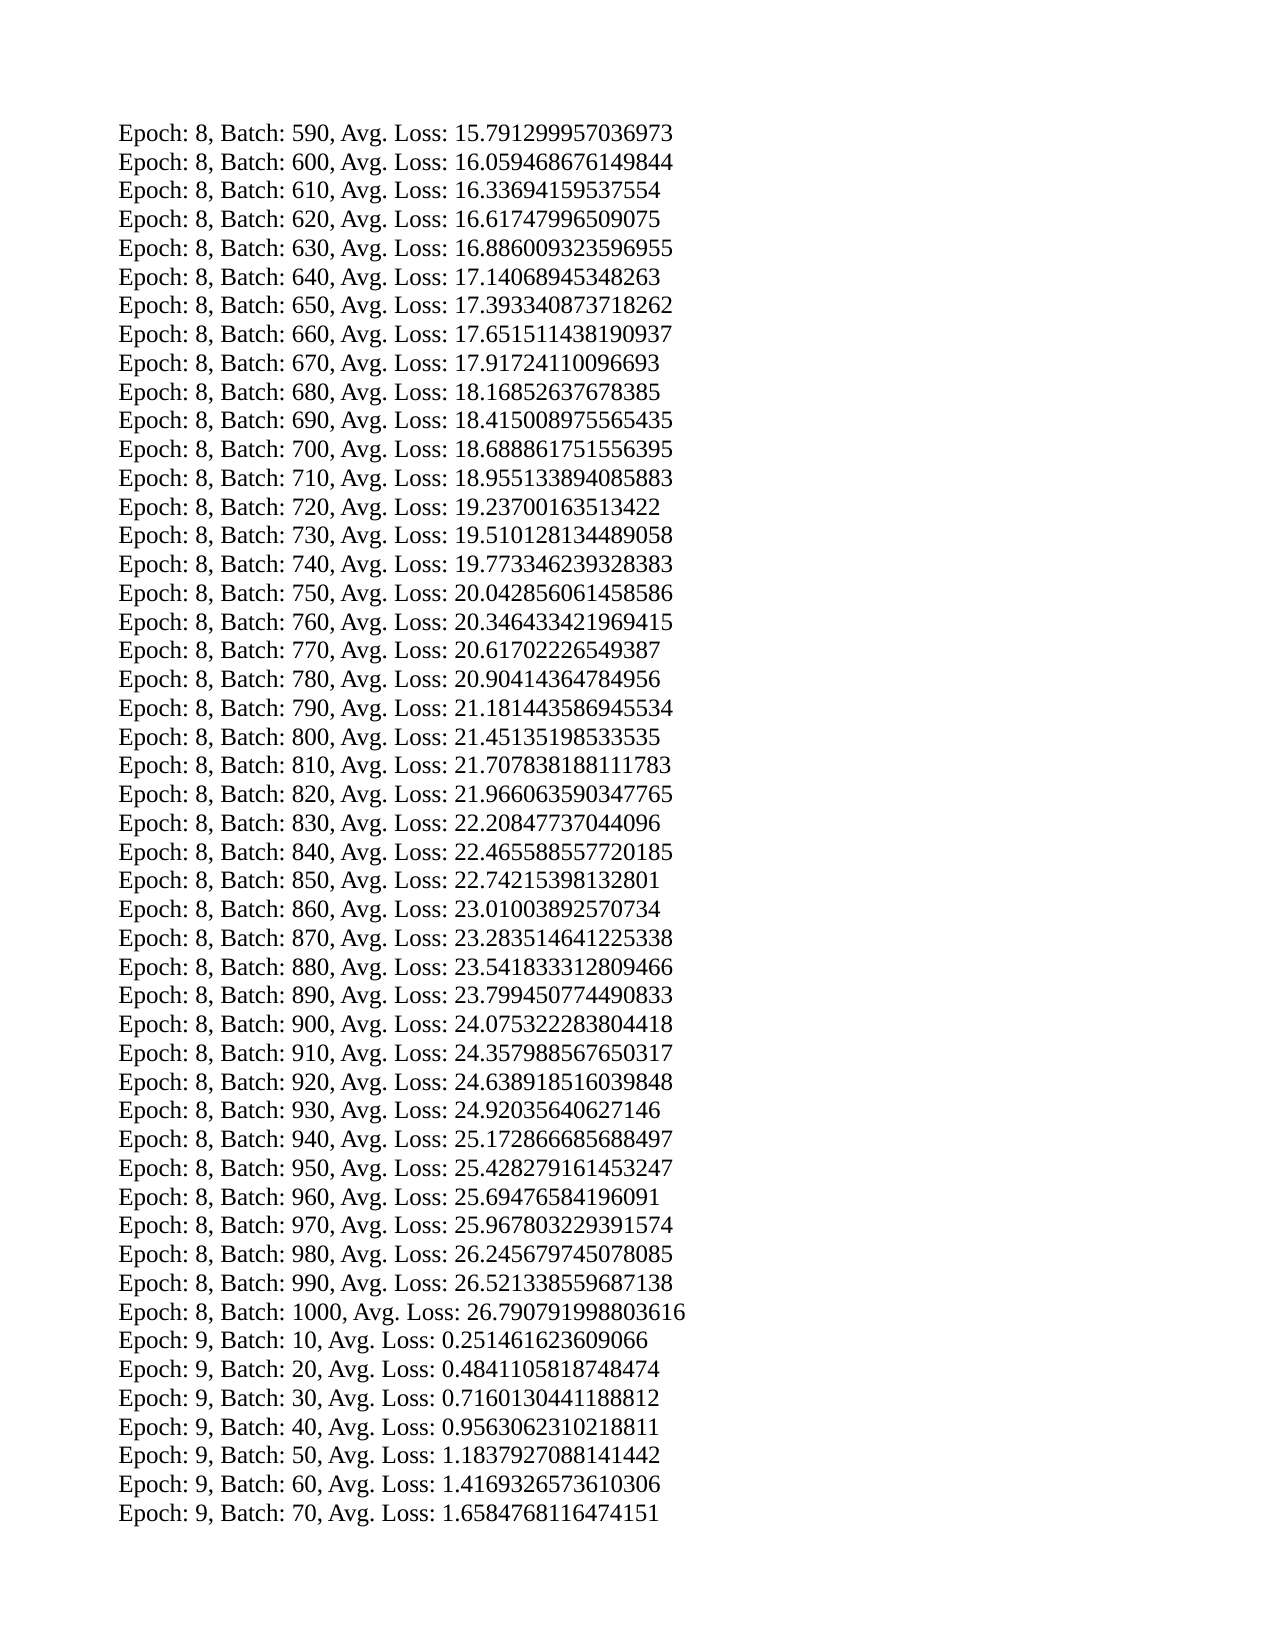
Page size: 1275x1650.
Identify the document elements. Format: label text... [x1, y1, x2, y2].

text Epoch: 8, Batch: 870, Avg. Loss: 23.283514641225338 [118, 923, 1157, 952]
text Epoch: 8, Batch: 710, Avg. Loss: 18.955133894085883 [118, 463, 1157, 492]
text Epoch: 8, Batch: 960, Avg. Loss: 25.69476584196091 [118, 1182, 1157, 1211]
text Epoch: 8, Batch: 660, Avg. Loss: 17.651511438190937 [118, 319, 1157, 348]
text Epoch: 9, Batch: 20, Avg. Loss: 0.4841105818748474 [118, 1354, 1157, 1383]
text Epoch: 8, Batch: 920, Avg. Loss: 24.638918516039848 [118, 1067, 1157, 1096]
text Epoch: 8, Batch: 600, Avg. Loss: 16.059468676149844 [118, 147, 1157, 176]
text Epoch: 9, Batch: 70, Avg. Loss: 1.6584768116474151 [118, 1498, 1157, 1527]
text Epoch: 8, Batch: 990, Avg. Loss: 26.521338559687138 [118, 1268, 1157, 1297]
text Epoch: 8, Batch: 630, Avg. Loss: 16.886009323596955 [118, 233, 1157, 262]
text Epoch: 8, Batch: 730, Avg. Loss: 19.510128134489058 [118, 521, 1157, 549]
text Epoch: 8, Batch: 790, Avg. Loss: 21.181443586945534 [118, 693, 1157, 722]
text Epoch: 8, Batch: 800, Avg. Loss: 21.45135198533535 [118, 722, 1157, 751]
text Epoch: 8, Batch: 890, Avg. Loss: 23.799450774490833 [118, 981, 1157, 1009]
text Epoch: 8, Batch: 940, Avg. Loss: 25.172866685688497 [118, 1124, 1157, 1153]
text Epoch: 8, Batch: 810, Avg. Loss: 21.707838188111783 [118, 751, 1157, 779]
text Epoch: 8, Batch: 590, Avg. Loss: 15.791299957036973 [118, 118, 1157, 147]
text Epoch: 8, Batch: 840, Avg. Loss: 22.465588557720185 [118, 837, 1157, 866]
text Epoch: 8, Batch: 770, Avg. Loss: 20.61702226549387 [118, 636, 1157, 664]
text Epoch: 8, Batch: 610, Avg. Loss: 16.33694159537554 [118, 176, 1157, 204]
text Epoch: 8, Batch: 720, Avg. Loss: 19.23700163513422 [118, 492, 1157, 521]
text Epoch: 8, Batch: 740, Avg. Loss: 19.773346239328383 [118, 549, 1157, 578]
text Epoch: 8, Batch: 620, Avg. Loss: 16.61747996509075 [118, 204, 1157, 233]
text Epoch: 8, Batch: 980, Avg. Loss: 26.245679745078085 [118, 1239, 1157, 1268]
text Epoch: 8, Batch: 690, Avg. Loss: 18.415008975565435 [118, 406, 1157, 434]
text Epoch: 8, Batch: 1000, Avg. Loss: 26.790791998803616 [118, 1297, 1157, 1326]
text Epoch: 8, Batch: 820, Avg. Loss: 21.966063590347765 [118, 779, 1157, 808]
text Epoch: 8, Batch: 860, Avg. Loss: 23.01003892570734 [118, 894, 1157, 923]
text Epoch: 8, Batch: 930, Avg. Loss: 24.92035640627146 [118, 1096, 1157, 1124]
text Epoch: 8, Batch: 650, Avg. Loss: 17.393340873718262 [118, 291, 1157, 319]
text Epoch: 8, Batch: 970, Avg. Loss: 25.967803229391574 [118, 1211, 1157, 1239]
text Epoch: 8, Batch: 900, Avg. Loss: 24.075322283804418 [118, 1009, 1157, 1038]
text Epoch: 8, Batch: 830, Avg. Loss: 22.20847737044096 [118, 808, 1157, 837]
text Epoch: 8, Batch: 850, Avg. Loss: 22.74215398132801 [118, 866, 1157, 894]
text Epoch: 8, Batch: 670, Avg. Loss: 17.91724110096693 [118, 348, 1157, 377]
text Epoch: 9, Batch: 30, Avg. Loss: 0.7160130441188812 [118, 1383, 1157, 1412]
text Epoch: 8, Batch: 640, Avg. Loss: 17.14068945348263 [118, 262, 1157, 291]
text Epoch: 8, Batch: 750, Avg. Loss: 20.042856061458586 [118, 578, 1157, 607]
text Epoch: 8, Batch: 700, Avg. Loss: 18.688861751556395 [118, 434, 1157, 463]
text Epoch: 8, Batch: 780, Avg. Loss: 20.90414364784956 [118, 664, 1157, 693]
text Epoch: 9, Batch: 60, Avg. Loss: 1.4169326573610306 [118, 1469, 1157, 1498]
text Epoch: 9, Batch: 40, Avg. Loss: 0.9563062310218811 [118, 1412, 1157, 1441]
text Epoch: 8, Batch: 680, Avg. Loss: 18.16852637678385 [118, 377, 1157, 406]
text Epoch: 8, Batch: 760, Avg. Loss: 20.346433421969415 [118, 607, 1157, 636]
text Epoch: 8, Batch: 880, Avg. Loss: 23.541833312809466 [118, 952, 1157, 981]
text Epoch: 9, Batch: 10, Avg. Loss: 0.251461623609066 [118, 1326, 1157, 1354]
text Epoch: 8, Batch: 910, Avg. Loss: 24.357988567650317 [118, 1038, 1157, 1067]
text Epoch: 9, Batch: 50, Avg. Loss: 1.1837927088141442 [118, 1441, 1157, 1469]
text Epoch: 8, Batch: 950, Avg. Loss: 25.428279161453247 [118, 1153, 1157, 1182]
